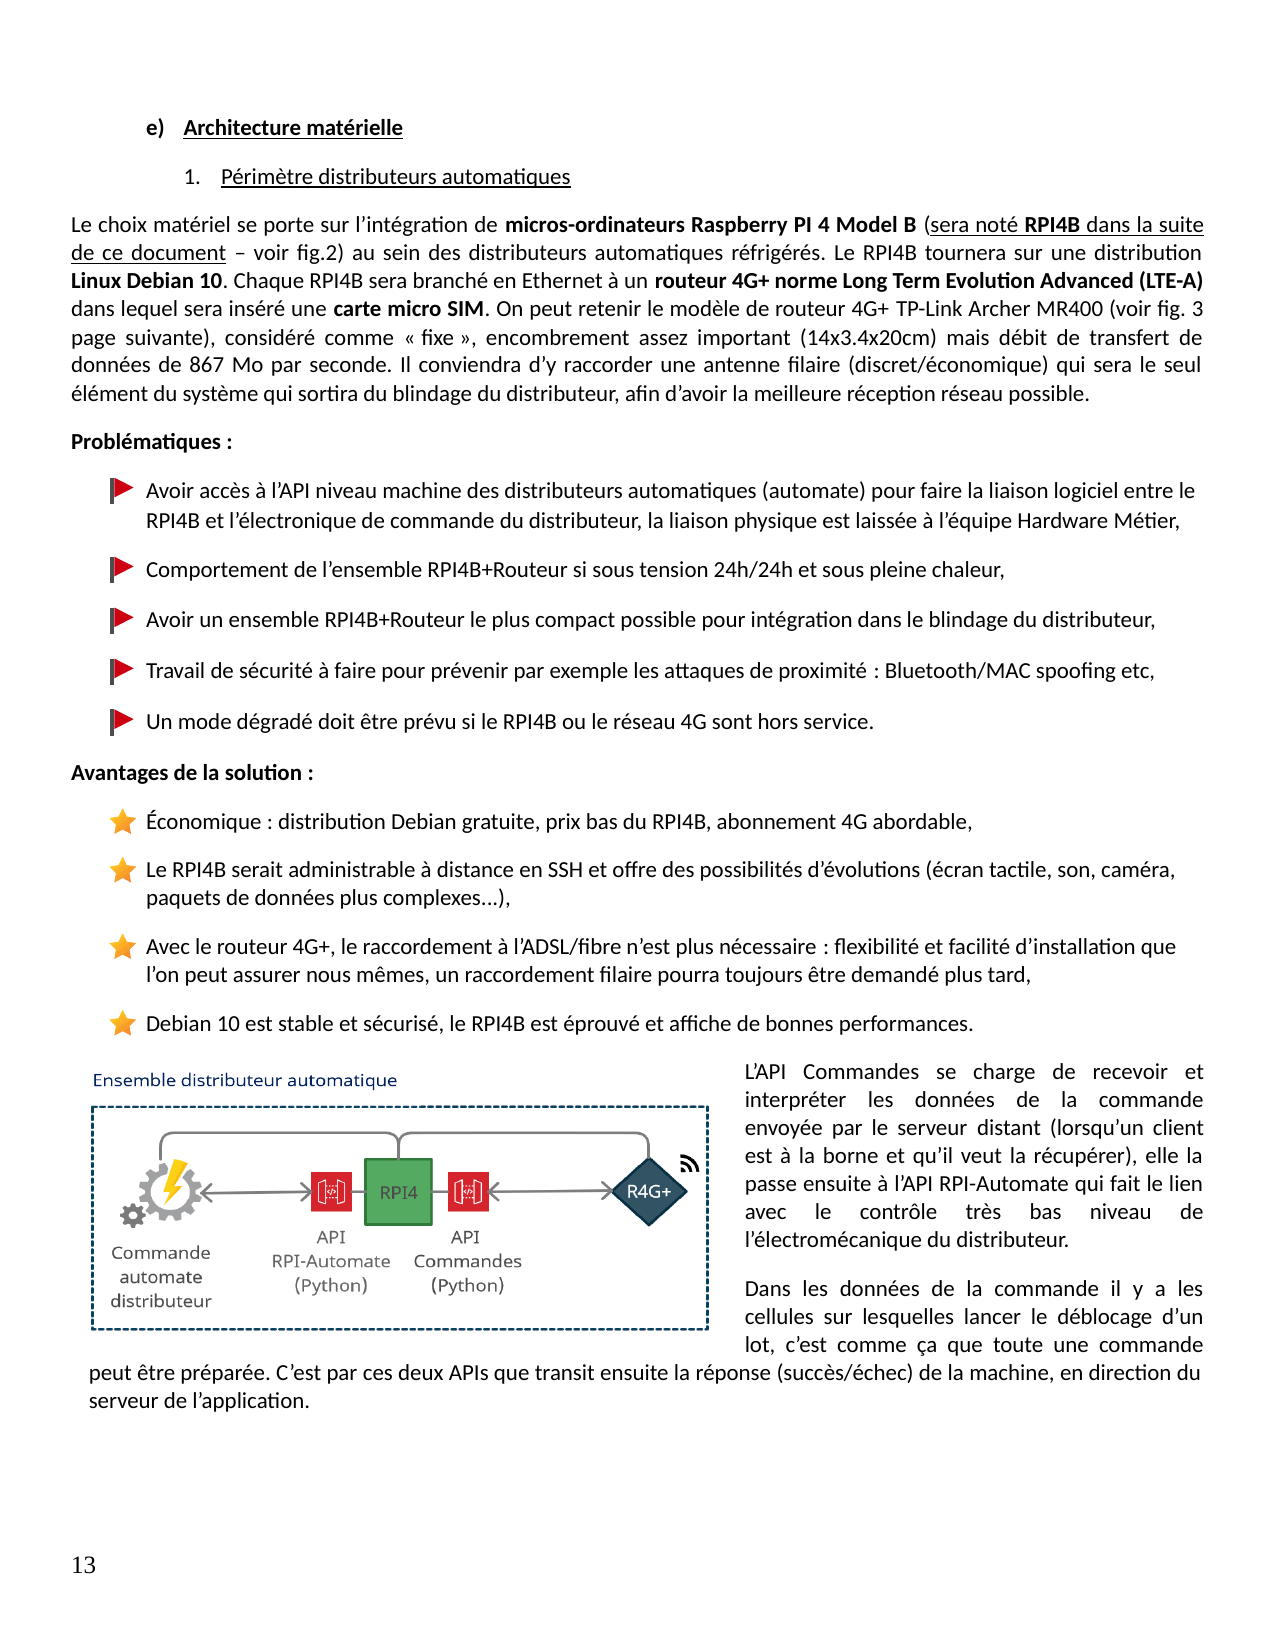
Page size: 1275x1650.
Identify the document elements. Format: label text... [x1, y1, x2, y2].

list Un mode dégradé doit être prévu si le RPI4B ou le réseau 4G sont hors service. [108, 707, 1204, 738]
text Dans les données de la commande il y a les cellules sur lesquelles lancer le déblocage d’un lot, c’est comme ça que toute une commande peut être préparée. C’est par ces deux APIs que transit ensuite la réponse (succès/échec) de la machine, en direction du serveur de l’application. [88, 1274, 1204, 1414]
picture [70, 1051, 727, 1344]
list Architecture matérielle [146, 113, 1204, 141]
list Avec le routeur 4G+, le raccordement à l’ADSL/fibre n’est plus nécessaire : flexibilité et facilité d’installation que l’on peut assurer nous mêmes, un raccordement filaire pourra toujours être demandé plus tard, [108, 932, 1204, 988]
list Travail de sécurité à faire pour prévenir par exemple les attaques de proximité : Bluetooth/MAC spoofing etc, [108, 657, 1204, 687]
text Avantages de la solution : [71, 758, 1204, 786]
list Avoir accès à l’API niveau machine des distributeurs automatiques (automate) pour faire la liaison logiciel entre le RPI4B et l’électronique de commande du distributeur, la liaison physique est laissée à l’équipe Hardware Métier, [108, 476, 1204, 534]
text Le choix matériel se porte sur l’intégration de micros-ordinateurs Raspberry PI 4 Model B (sera noté RPI4B dans la suite de ce document – voir fig.2) au sein des distributeurs automatiques réfrigérés. Le RPI4B tournera sur une distribution Linux Debian 10. Chaque RPI4B sera branché en Ethernet à un routeur 4G+ norme Long Term Evolution Advanced (LTE-A) dans lequel sera inséré une carte micro SIM. On peut retenir le modèle de routeur 4G+ TP-Link Archer MR400 (voir fig. 3 page suivante), considéré comme « fixe », encombrement assez important (14x3.4x20cm) mais débit de transfert de données de 867 Mo par seconde. Il conviendra d’y raccorder une antenne filaire (discret/économique) qui sera le seul élément du système qui sortira du blindage du distributeur, afin d’avoir la meilleure réception réseau possible. [71, 211, 1204, 407]
list Périmètre distributeurs automatiques [183, 162, 1204, 190]
text Problématiques : [71, 427, 1204, 455]
list Debian 10 est stable et sécurisé, le RPI4B est éprouvé et affiche de bonnes performances. [108, 1009, 1204, 1037]
list Économique : distribution Debian gratuite, prix bas du RPI4B, abonnement 4G abordable, [108, 807, 1204, 835]
text L’API Commandes se charge de recevoir et interpréter les données de la commande envoyée par le serveur distant (lorsqu’un client est à la borne et qu’il veut la récupérer), elle la passe ensuite à l’API RPI-Automate qui fait le lien avec le contrôle très bas niveau de l’électromécanique du distributeur. [727, 1057, 1204, 1253]
list Le RPI4B serait administrable à distance en SSH et offre des possibilités d’évolutions (écran tactile, son, caméra, paquets de données plus complexes...), [108, 856, 1204, 912]
list Comportement de l’ensemble RPI4B+Routeur si sous tension 24h/24h et sous pleine chaleur, [108, 555, 1204, 585]
list Avoir un ensemble RPI4B+Routeur le plus compact possible pour intégration dans le blindage du distributeur, [108, 606, 1204, 636]
